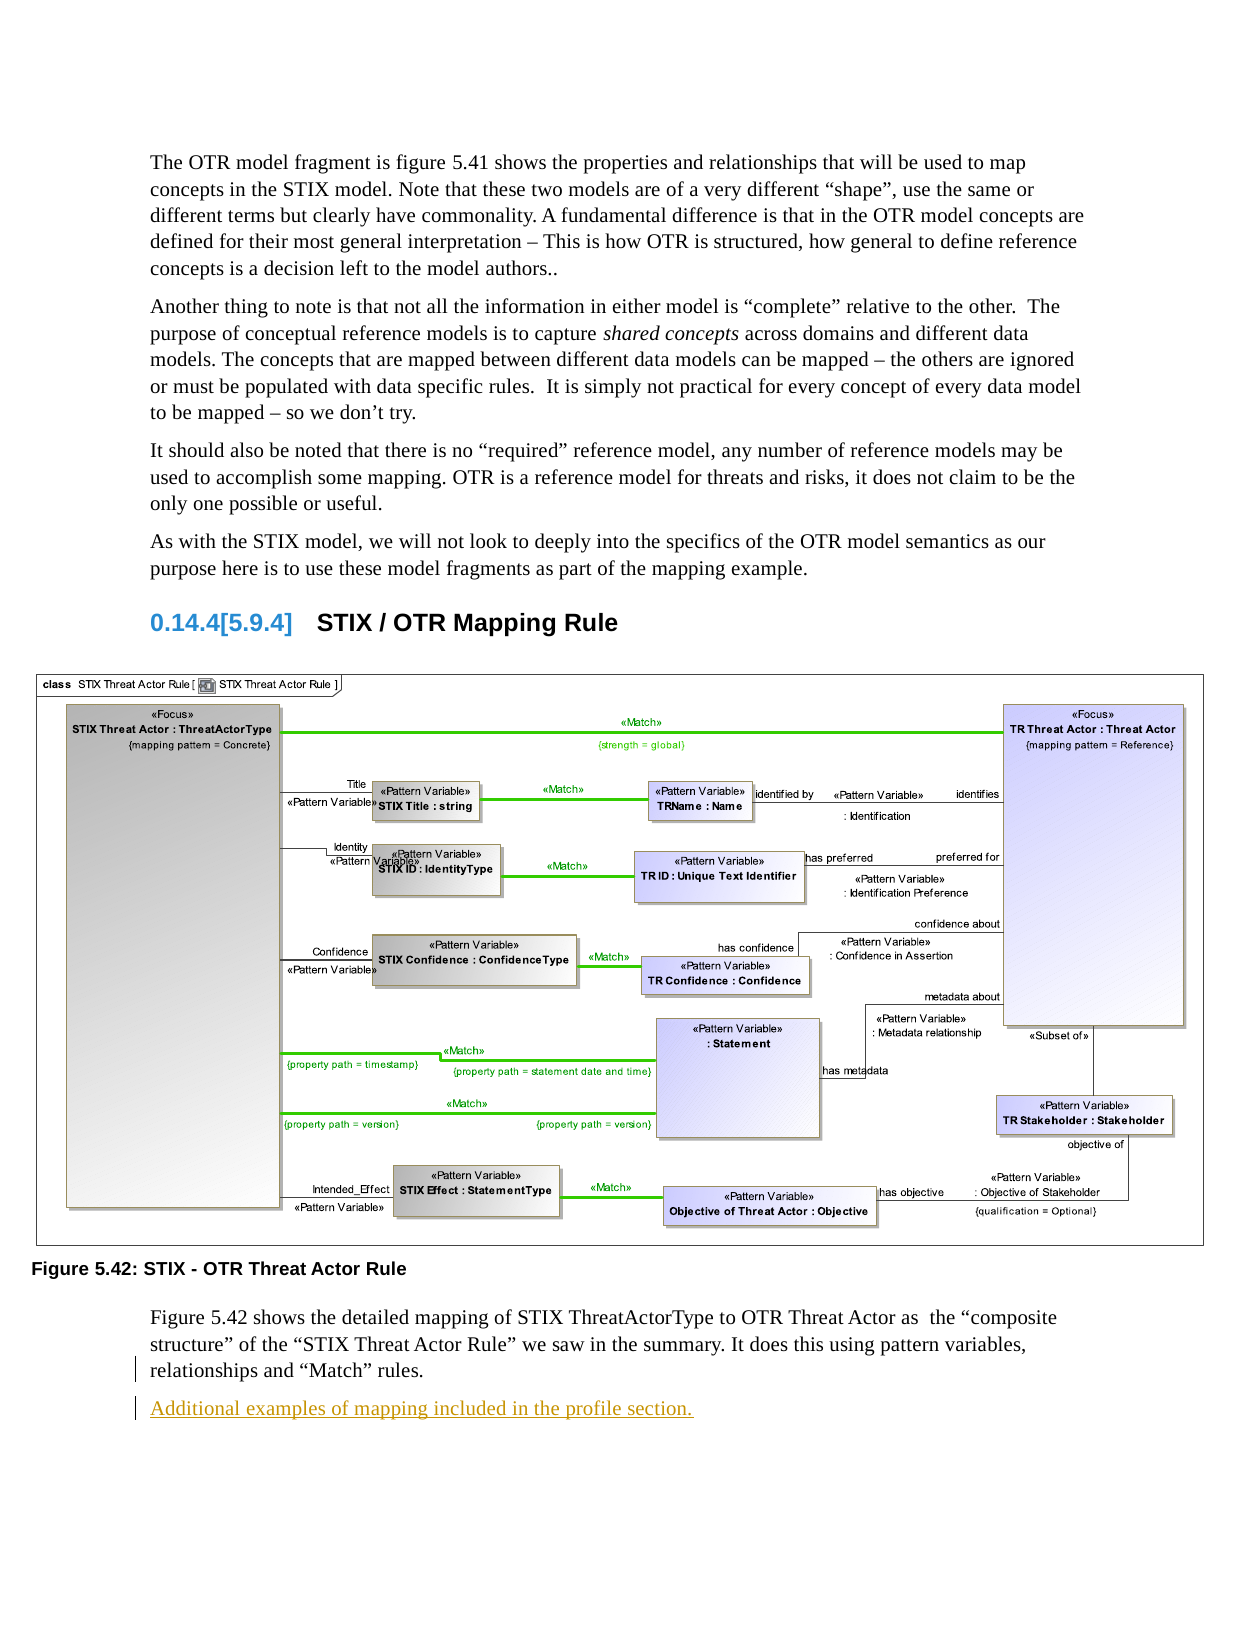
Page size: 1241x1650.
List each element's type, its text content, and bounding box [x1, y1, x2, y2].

subtitle STIX / OTR Mapping Rule [150, 608, 1090, 637]
text The OTR model fragment is figure 5.41 shows the properties and relationships that will be used to map concepts in the STIX model. Note that these two models are of a very different “shape”, use the same or different terms but clearly have commonality. A fundamental difference is that in the OTR model concepts are defined for their most general interpretation – This is how OTR is structured, how general to define reference concepts is a decision left to the model authors.. [150, 150, 1090, 280]
text Additional examples of mapping included in the profile section. [150, 1396, 1090, 1420]
text It should also be noted that there is no “required” reference model, any number of reference models may be used to accomplish some mapping. OTR is a reference model for threats and risks, it does not claim to be the only one possible or useful. [150, 438, 1090, 515]
text Another thing to note is that not all the information in either model is “complete” relative to the other. The purpose of conceptual reference models is to capture shared concepts across domains and different data models. The concepts that are mapped between different data models can be mapped – the others are ignored or must be populated with data specific rules. It is simply not practical for every concept of every data model to be mapped – so we don’t try. [150, 294, 1090, 424]
text [150, 651, 1090, 669]
text As with the STIX model, we will not look to deeply into the specifics of the OTR model semantics as our purpose here is to use these model fragments as part of the mapping example. [150, 529, 1090, 580]
text Figure 5.42 shows the detailed mapping of STIX ThreatActorType to OTR Threat Actor as the “composite structure” of the “STIX Threat Actor Rule” we saw in the summary. It does this using pattern variables, relationships and “Match” rules. [150, 1279, 1090, 1382]
text Figure 5.42: STIX - OTR Threat Actor Rule [31, 1251, 1209, 1279]
